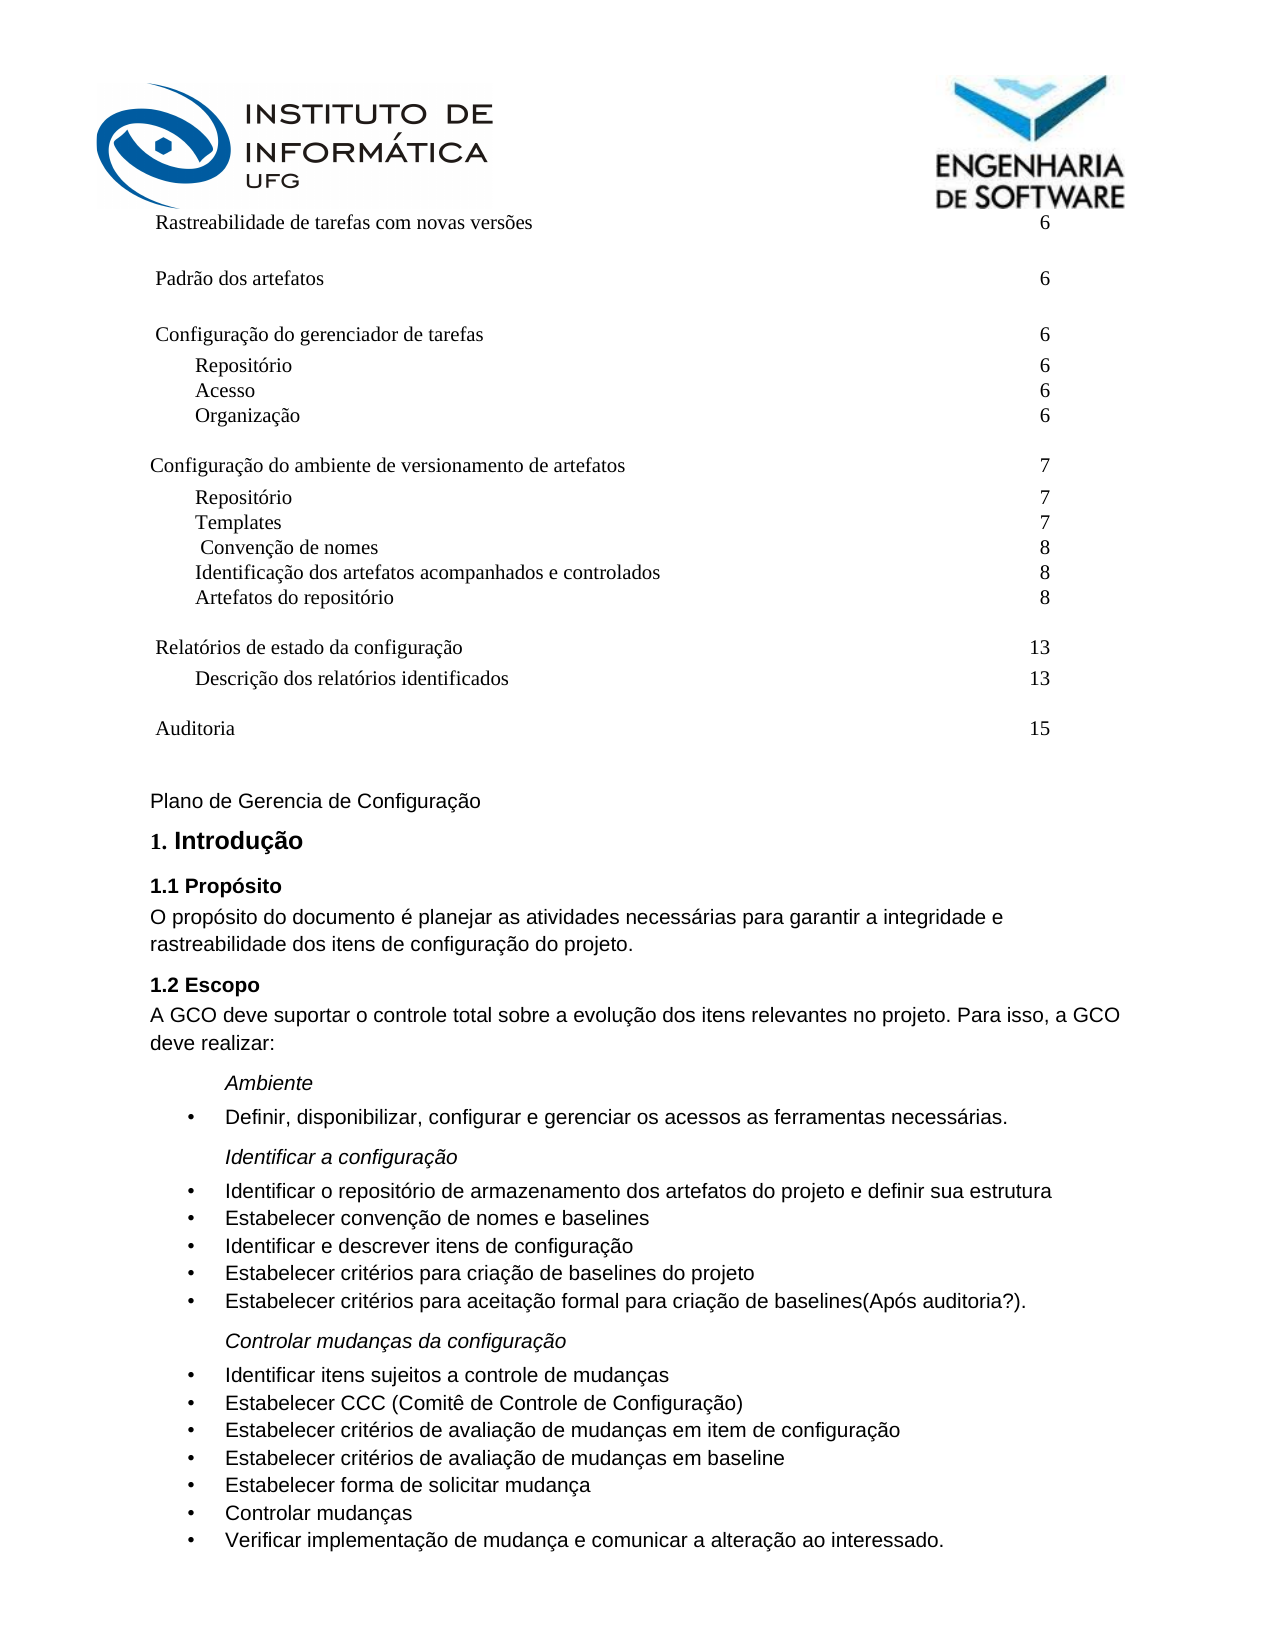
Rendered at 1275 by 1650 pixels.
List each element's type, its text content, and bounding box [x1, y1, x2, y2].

text A GCO deve suportar o controle total sobre a evolução dos itens relevantes no projeto. Para isso, a GCO deve realizar: [150, 1003, 1125, 1055]
subtitle Propósito [150, 873, 1125, 898]
text Repositório 6 [195, 352, 1050, 377]
text Relatórios de estado da configuração 13 [150, 634, 1050, 659]
text Descrição dos relatórios identificados 13 [195, 665, 1050, 690]
list Estabelecer critérios de avaliação de mudanças em item de configuração [187, 1418, 1125, 1442]
text Identificação dos artefatos acompanhados e controlados 8 [195, 559, 1050, 584]
subtitle Escopo [150, 972, 1125, 997]
picture [935, 75, 1125, 209]
picture [96, 83, 493, 209]
text Configuração do gerenciador de tarefas 6 [150, 321, 1050, 346]
text Acesso 6 [195, 377, 1050, 402]
text Rastreabilidade de tarefas com novas versões 6 [150, 209, 1050, 234]
list Identificar e descrever itens de configuração [187, 1234, 1125, 1258]
text Artefatos do repositório 8 [195, 584, 1050, 609]
subtitle Identificar a configuração [225, 1145, 1125, 1169]
subtitle Ambiente [225, 1071, 1125, 1095]
list Controlar mudanças [187, 1501, 1125, 1525]
text Repositório 7 [195, 484, 1050, 509]
subtitle Controlar mudanças da configuração [225, 1329, 1125, 1353]
list Estabelecer critérios para criação de baselines do projeto [187, 1261, 1125, 1285]
list Estabelecer critérios de avaliação de mudanças em baseline [187, 1446, 1125, 1469]
text O propósito do documento é planejar as atividades necessárias para garantir a integridade e rastreabilidade dos itens de configuração do projeto. [150, 904, 1125, 956]
list Estabelecer critérios para aceitação formal para criação de baselines(Após auditoria?). [187, 1289, 1125, 1313]
text Padrão dos artefatos 6 [150, 265, 1050, 290]
list Identificar o repositório de armazenamento dos artefatos do projeto e definir sua estrutura [187, 1178, 1125, 1202]
list Estabelecer forma de solicitar mudança [187, 1473, 1125, 1497]
text Templates 7 [195, 509, 1050, 534]
text Plano de Gerencia de Configuração [150, 789, 1125, 813]
list Verificar implementação de mudança e comunicar a alteração ao interessado. [187, 1528, 1125, 1552]
list Definir, disponibilizar, configurar e gerenciar os acessos as ferramentas necessárias. [187, 1104, 1125, 1129]
subtitle Introdução [150, 826, 1125, 854]
text Organização 6 [195, 402, 1050, 427]
list Identificar itens sujeitos a controle de mudanças [187, 1363, 1125, 1387]
list Estabelecer CCC (Comitê de Controle de Configuração) [187, 1390, 1125, 1414]
text Auditoria 15 [150, 715, 1050, 740]
text Configuração do ambiente de versionamento de artefatos 7 [150, 452, 1050, 477]
text Convenção de nomes 8 [195, 534, 1050, 559]
list Estabelecer convenção de nomes e baselines [187, 1206, 1125, 1230]
